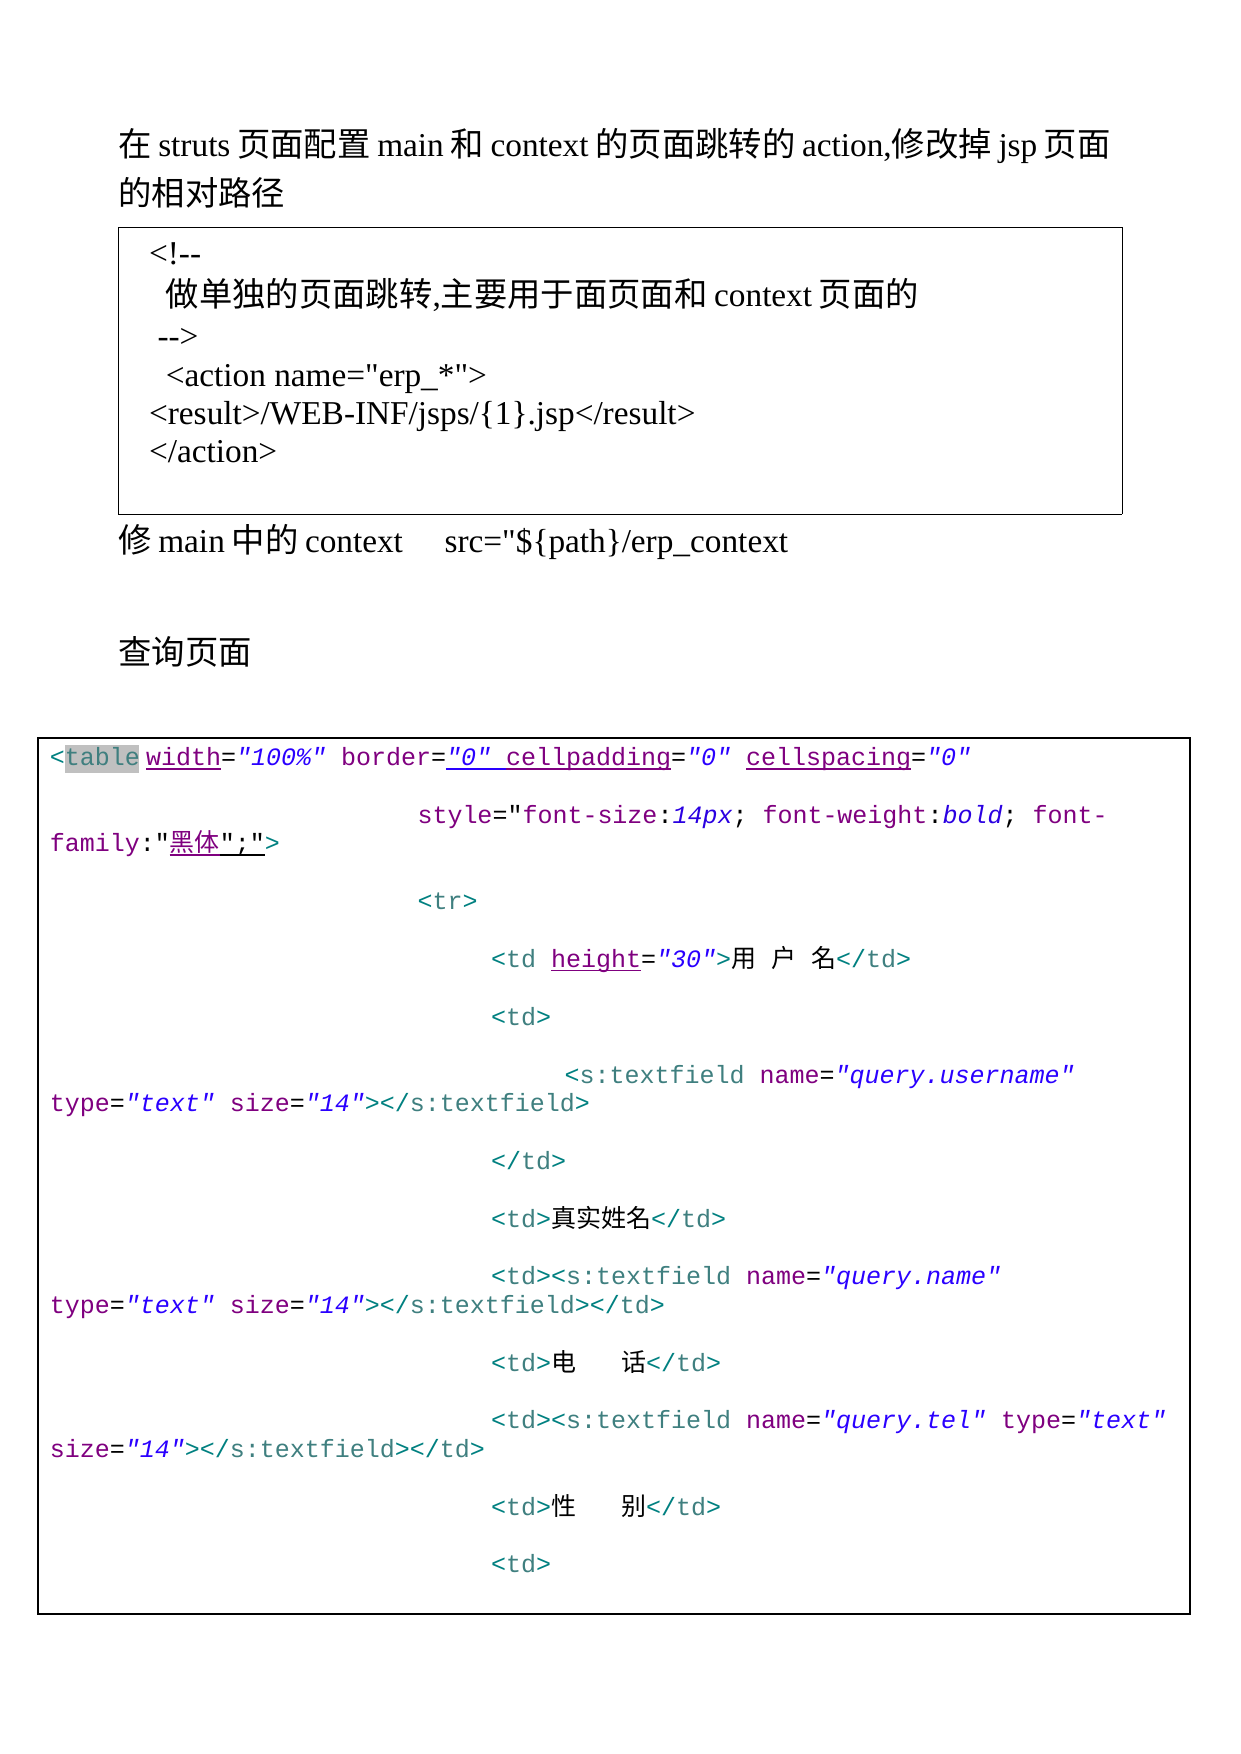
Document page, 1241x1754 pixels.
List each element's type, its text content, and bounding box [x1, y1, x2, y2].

text 查询页面 [118, 626, 1122, 674]
table_header <!-- 做单独的页面跳转,主要用于面页面和context页面的 --> <action name="erp_*"> <result>/WEB-INF/jsps/{1}.jsp</result> </action> [119, 228, 1122, 514]
table_header <table width="100%" border="0" cellpadding="0" cellspacing="0" style="font-size:14px; font-weight:bold; font-family:"黑体";"> <tr> <td height="30">用 户 名</td> <td> <s:textfield name="query.username" type="text" size="14"></s:textfield> </td> <td>真实姓名</td> <td><s:textfield name="query.name" type="text" size="14"></s:textfield></td> <td>电 话</td> <td><s:textfield name="query.tel" type="text" size="14"></s:textfield></td> <td>性 别</td> <td> [39, 739, 1189, 1613]
text 在struts页面配置main和context的页面跳转的action,修改掉jsp页面的相对路径 [118, 118, 1122, 214]
text 修main中的context src="${path}/erp_context [118, 515, 1122, 562]
